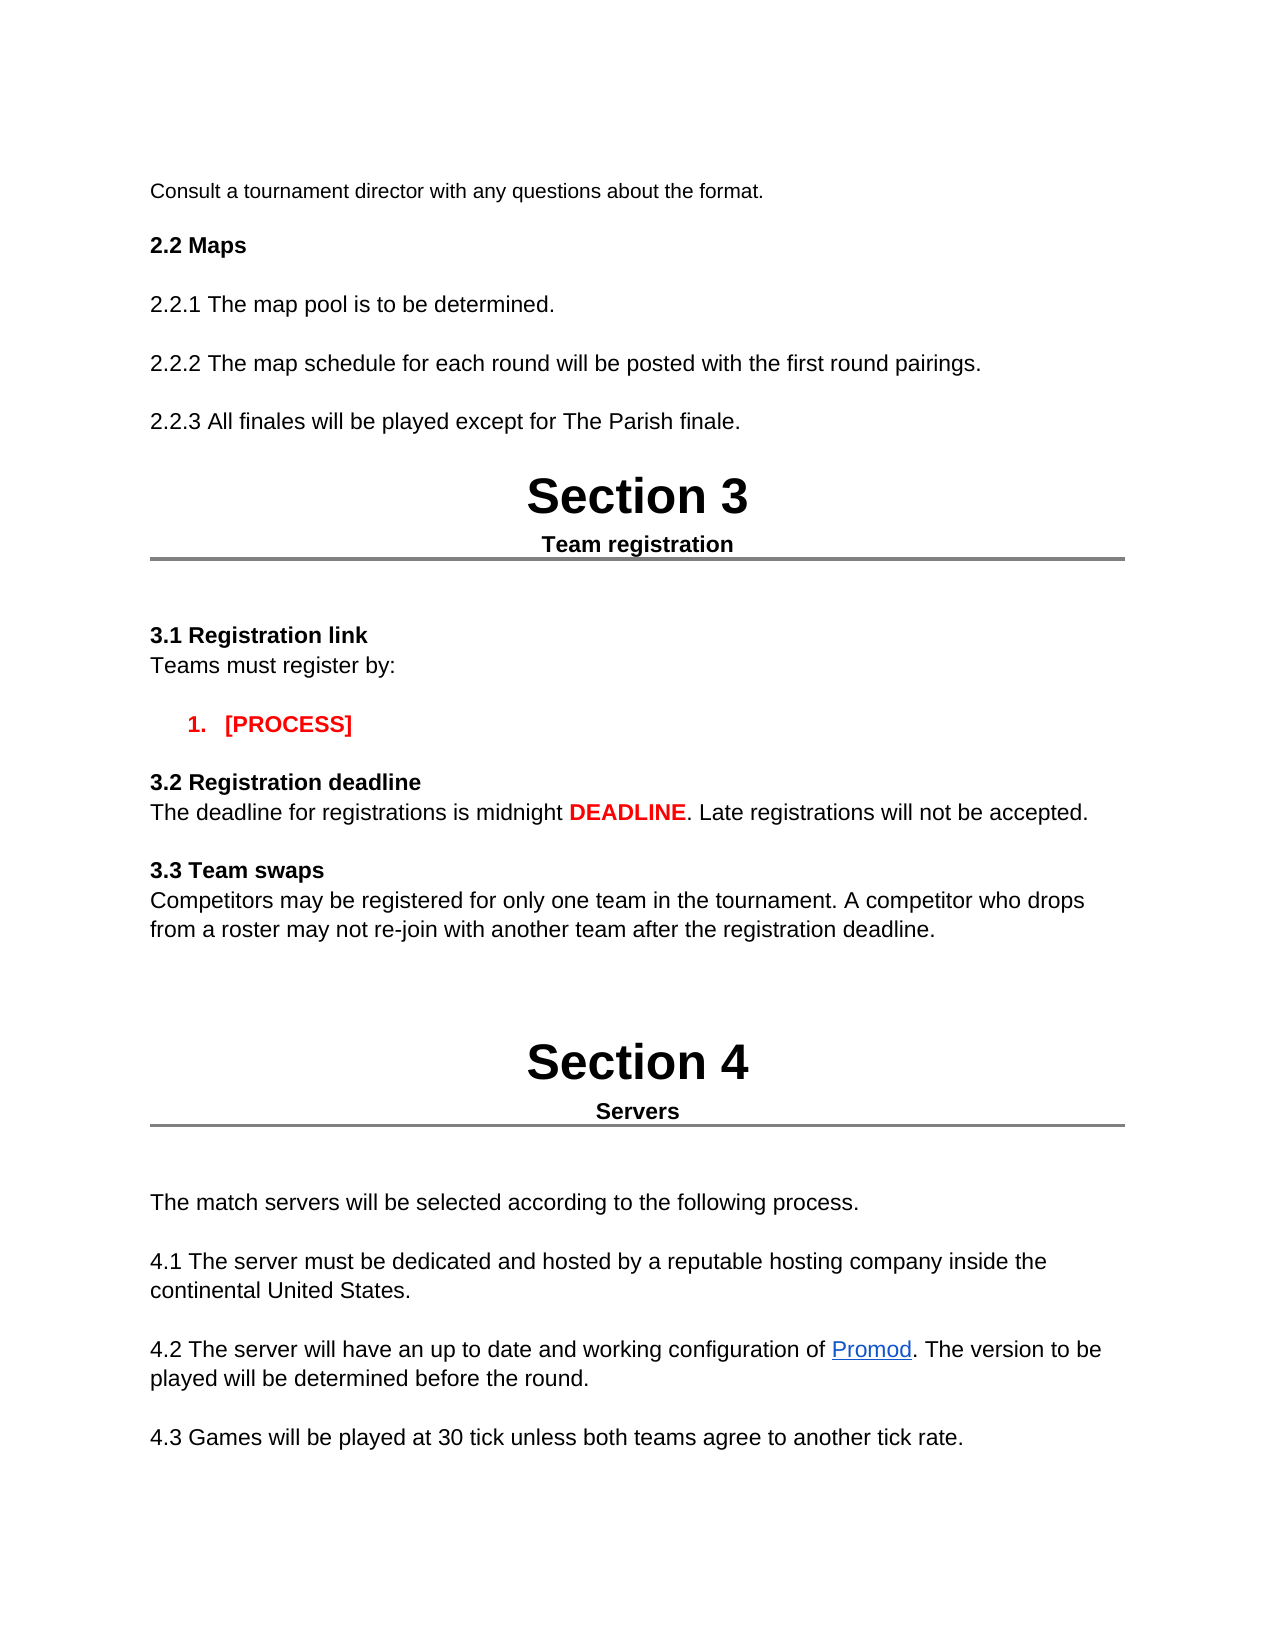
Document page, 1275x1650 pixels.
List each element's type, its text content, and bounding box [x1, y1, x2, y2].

text 4.2 The server will have an up to date and working configuration of Promod. The version to be played will be determined before the round. [150, 1337, 1125, 1392]
text The deadline for registrations is midnight DEADLINE. Late registrations will not be accepted. [150, 799, 1125, 825]
text 2.2.3 All finales will be played except for The Parish finale. [150, 409, 1125, 434]
text Competitors may be registered for only one team in the tournament. A competitor who drops from a roster may not re-join with another team after the registration deadline. [150, 887, 1125, 942]
text The match servers will be selected according to the following process. [150, 1190, 1125, 1215]
text 2.2.2 The map schedule for each round will be posted with the first round pairings. [150, 350, 1125, 376]
text Consult a tournament director with any questions about the format. [150, 179, 1125, 203]
text Team registration [150, 532, 1125, 557]
text 3.2 Registration deadline [150, 770, 1125, 796]
text 3.1 Registration link [150, 623, 1125, 649]
text 3.3 Team swaps [150, 858, 1125, 884]
text Teams must register by: [150, 652, 1125, 678]
text Servers [150, 1098, 1125, 1124]
text Section 3 [150, 468, 1125, 523]
text 2.2 Maps [150, 233, 1125, 258]
text 4.3 Games will be played at 30 tick unless both teams agree to another tick rate. [150, 1395, 1125, 1450]
text 4.1 The server must be dedicated and hosted by a reputable hosting company inside the continental United States. [150, 1248, 1125, 1303]
text Section 4 [150, 1034, 1125, 1090]
text 2.2.1 The map pool is to be determined. [150, 291, 1125, 317]
list [PROCESS] [187, 711, 1125, 737]
